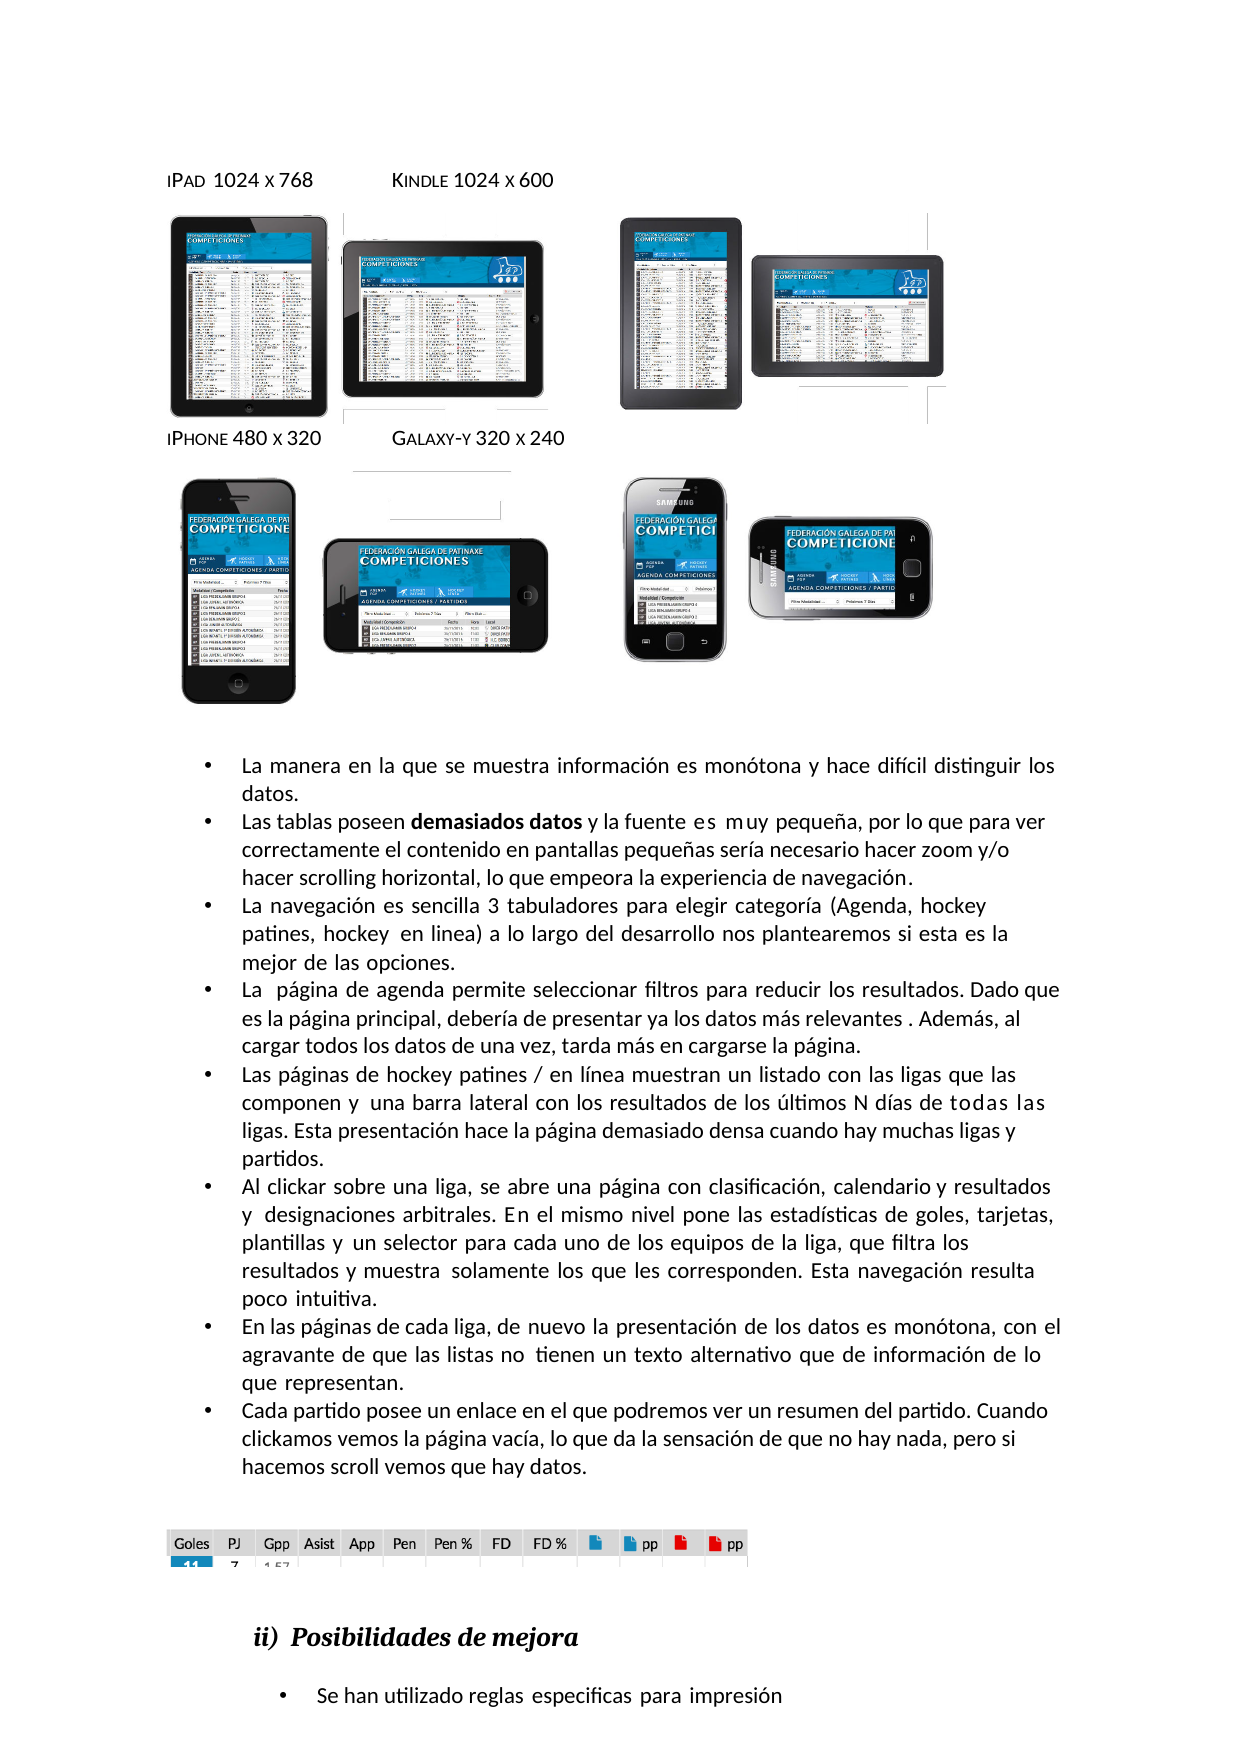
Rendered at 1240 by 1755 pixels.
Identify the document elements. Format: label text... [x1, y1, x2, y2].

list En las páginas de cada liga, de nuevo la presentación de los datos es monótona, con el agravante de que las listas no tienen un texto alternativo que de información de lo que representan. [204, 1312, 1064, 1396]
list Cada partido posee un enlace en el que podremos ver un resumen del partido. Cuando clickamos vemos la página vacía, lo que da la sensación de que no hay nada, pero si hacemos scroll vemos que hay datos. [204, 1396, 1064, 1480]
list Posibilidades de mejora [253, 1622, 1064, 1653]
text IPHONE 480 X 320 GALAXY-Y 320 X 240 [167, 424, 1064, 451]
list La página de agenda permite seleccionar filtros para reducir los resultados. Dado que es la página principal, debería de presentar ya los datos más relevantes . Además, al cargar todos los datos de una vez, tarda más en cargarse la página. [204, 976, 1064, 1060]
picture [616, 213, 947, 424]
picture [166, 471, 559, 724]
list Las tablas poseen demasiados datos y la fuente es muy pequeña, por lo que para ver correctamente el contenido en pantallas pequeñas sería necesario hacer zoom y/o hacer scrolling horizontal, lo que empeora la experiencia de navegación. [204, 807, 1064, 892]
picture [616, 471, 942, 685]
list Al clickar sobre una liga, se abre una página con clasificación, calendario y resultados y designaciones arbitrales. En el mismo nivel pone las estadísticas de goles, tarjetas, plantillas y un selector para cada uno de los equipos de la liga, que filtra los resultados y muestra solamente los que les corresponden. Esta navegación resulta poco intuitiva. [204, 1172, 1064, 1312]
picture [166, 1508, 749, 1567]
list Se han utilizado reglas especificas para impresión [279, 1681, 1064, 1709]
list La navegación es sencilla 3 tabuladores para elegir categoría (Agenda, hockey patines, hockey en linea) a lo largo del desarrollo nos plantearemos si esta es la mejor de las opciones. [204, 892, 1064, 976]
list Las páginas de hockey patines / en línea muestran un listado con las ligas que las componen y una barra lateral con los resultados de los últimos N días de todas las ligas. Esta presentación hace la página demasiado densa cuando hay muchas ligas y partidos. [204, 1060, 1064, 1172]
list La manera en la que se muestra información es monótona y hace difícil distinguir los datos. [204, 751, 1064, 807]
text IPAD 1024 X 768 KINDLE 1024 X 600 [167, 167, 1064, 193]
picture [166, 213, 549, 424]
